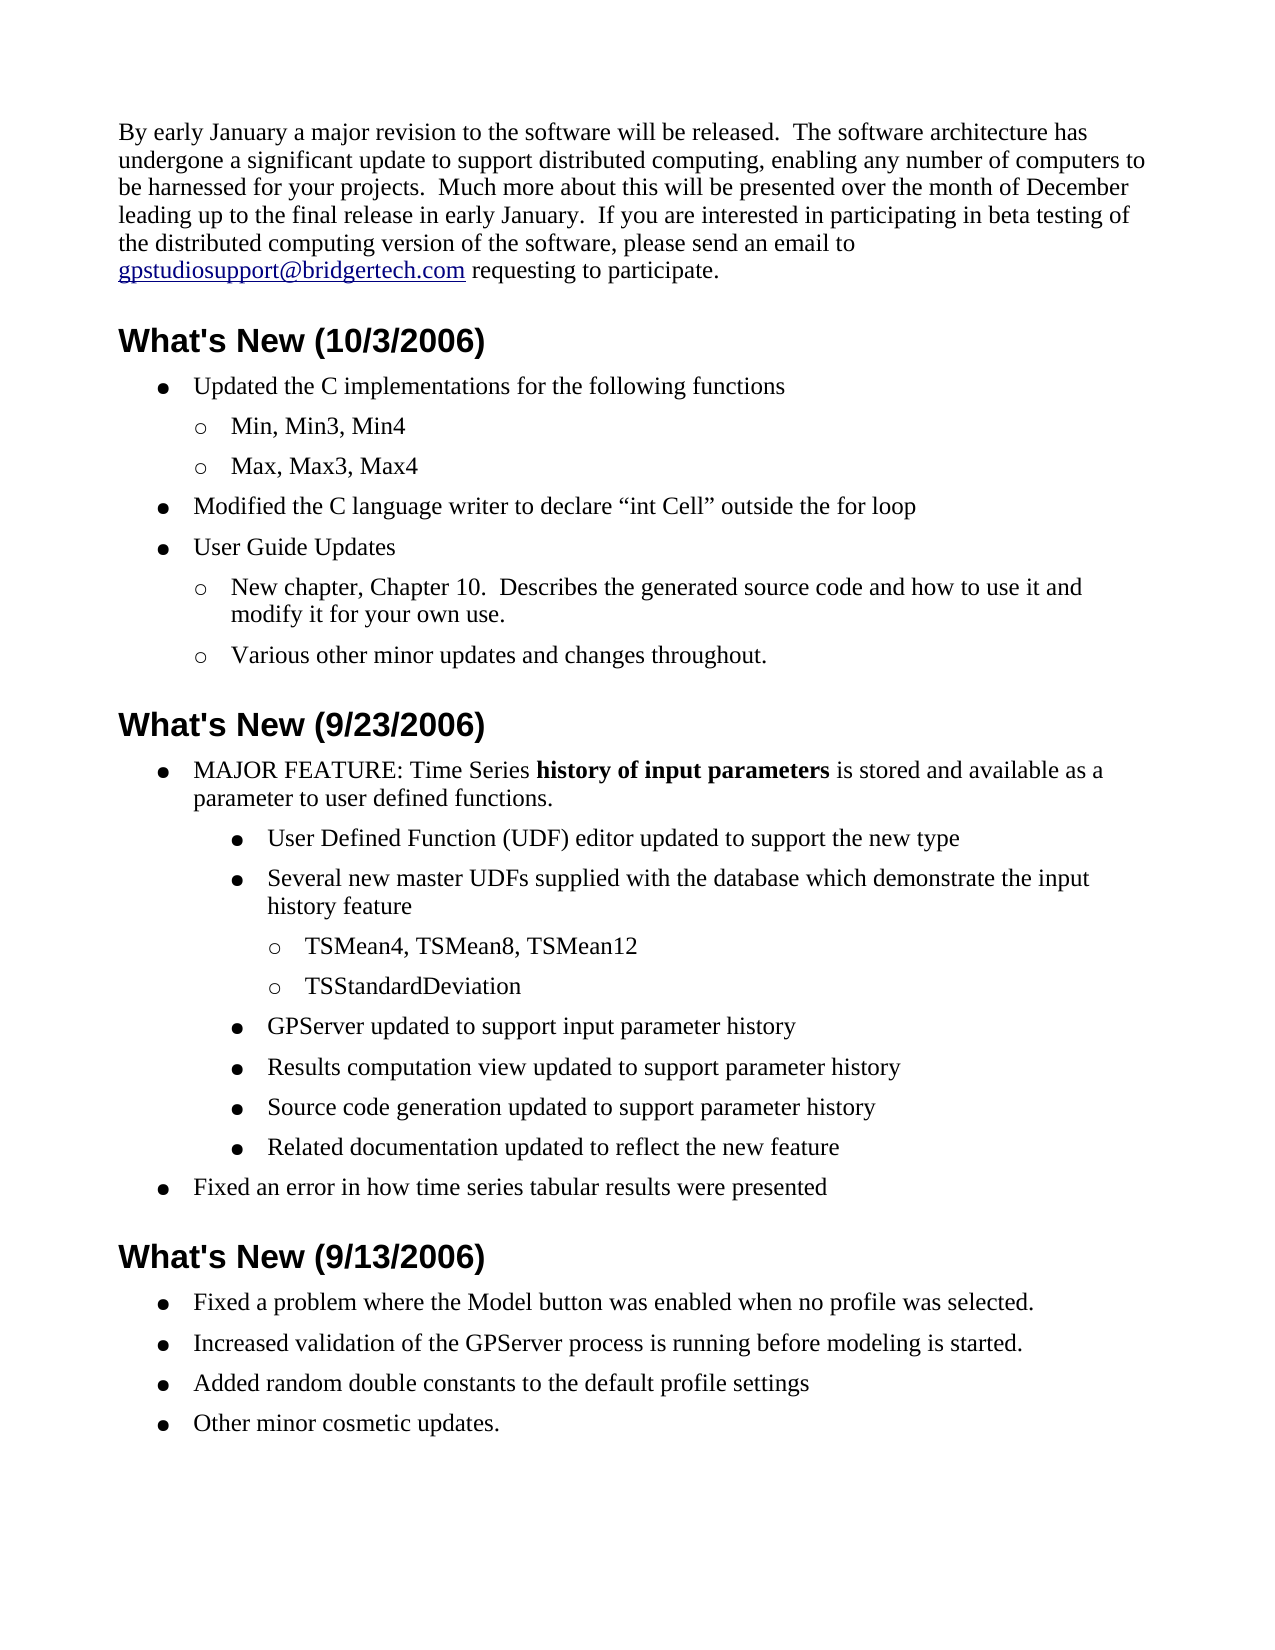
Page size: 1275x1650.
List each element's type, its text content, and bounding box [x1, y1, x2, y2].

list Other minor cosmetic updates. [156, 1409, 1157, 1437]
list TSMean4, TSMean8, TSMean12 [267, 932, 1157, 960]
subtitle What's New (9/13/2006) [118, 1238, 1157, 1276]
text By early January a major revision to the software will be released. The software architecture has undergone a significant update to support distributed computing, enabling any number of computers to be harnessed for your projects. Much more about this will be presented over the month of December leading up to the final release in early January. If you are interested in participating in beta testing of the distributed computing version of the software, please send an email to gpstudiosupport@bridgertech.com requesting to participate. [118, 118, 1157, 284]
list Fixed a problem where the Model button was enabled when no profile was selected. [156, 1288, 1157, 1316]
list GPServer updated to support input parameter history [229, 1012, 1157, 1040]
list Max, Max3, Max4 [193, 452, 1157, 480]
list Related documentation updated to reflect the new feature [229, 1133, 1157, 1161]
list Min, Min3, Min4 [193, 412, 1157, 440]
subtitle What's New (10/3/2006) [118, 322, 1157, 359]
list Results computation view updated to support parameter history [229, 1053, 1157, 1080]
list Source code generation updated to support parameter history [229, 1093, 1157, 1121]
subtitle What's New (9/23/2006) [118, 706, 1157, 743]
list Increased validation of the GPServer process is running before modeling is started. [156, 1329, 1157, 1356]
list User Guide Updates [156, 533, 1157, 560]
list Updated the C implementations for the following functions [156, 372, 1157, 399]
list TSStandardDeviation [267, 972, 1157, 1000]
list New chapter, Chapter 10. Describes the generated source code and how to use it and modify it for your own use. [193, 573, 1157, 628]
list User Defined Function (UDF) editor updated to support the new type [229, 824, 1157, 852]
list MAJOR FEATURE: Time Series history of input parameters is stored and available as a parameter to user defined functions. [156, 756, 1157, 811]
list Several new master UDFs supplied with the database which demonstrate the input history feature [229, 864, 1157, 919]
list Modified the C language writer to declare “int Cell” outside the for loop [156, 492, 1157, 520]
list Various other minor updates and changes throughout. [193, 641, 1157, 668]
list Fixed an error in how time series tabular results were presented [156, 1173, 1157, 1201]
list Added random double constants to the default profile settings [156, 1369, 1157, 1397]
